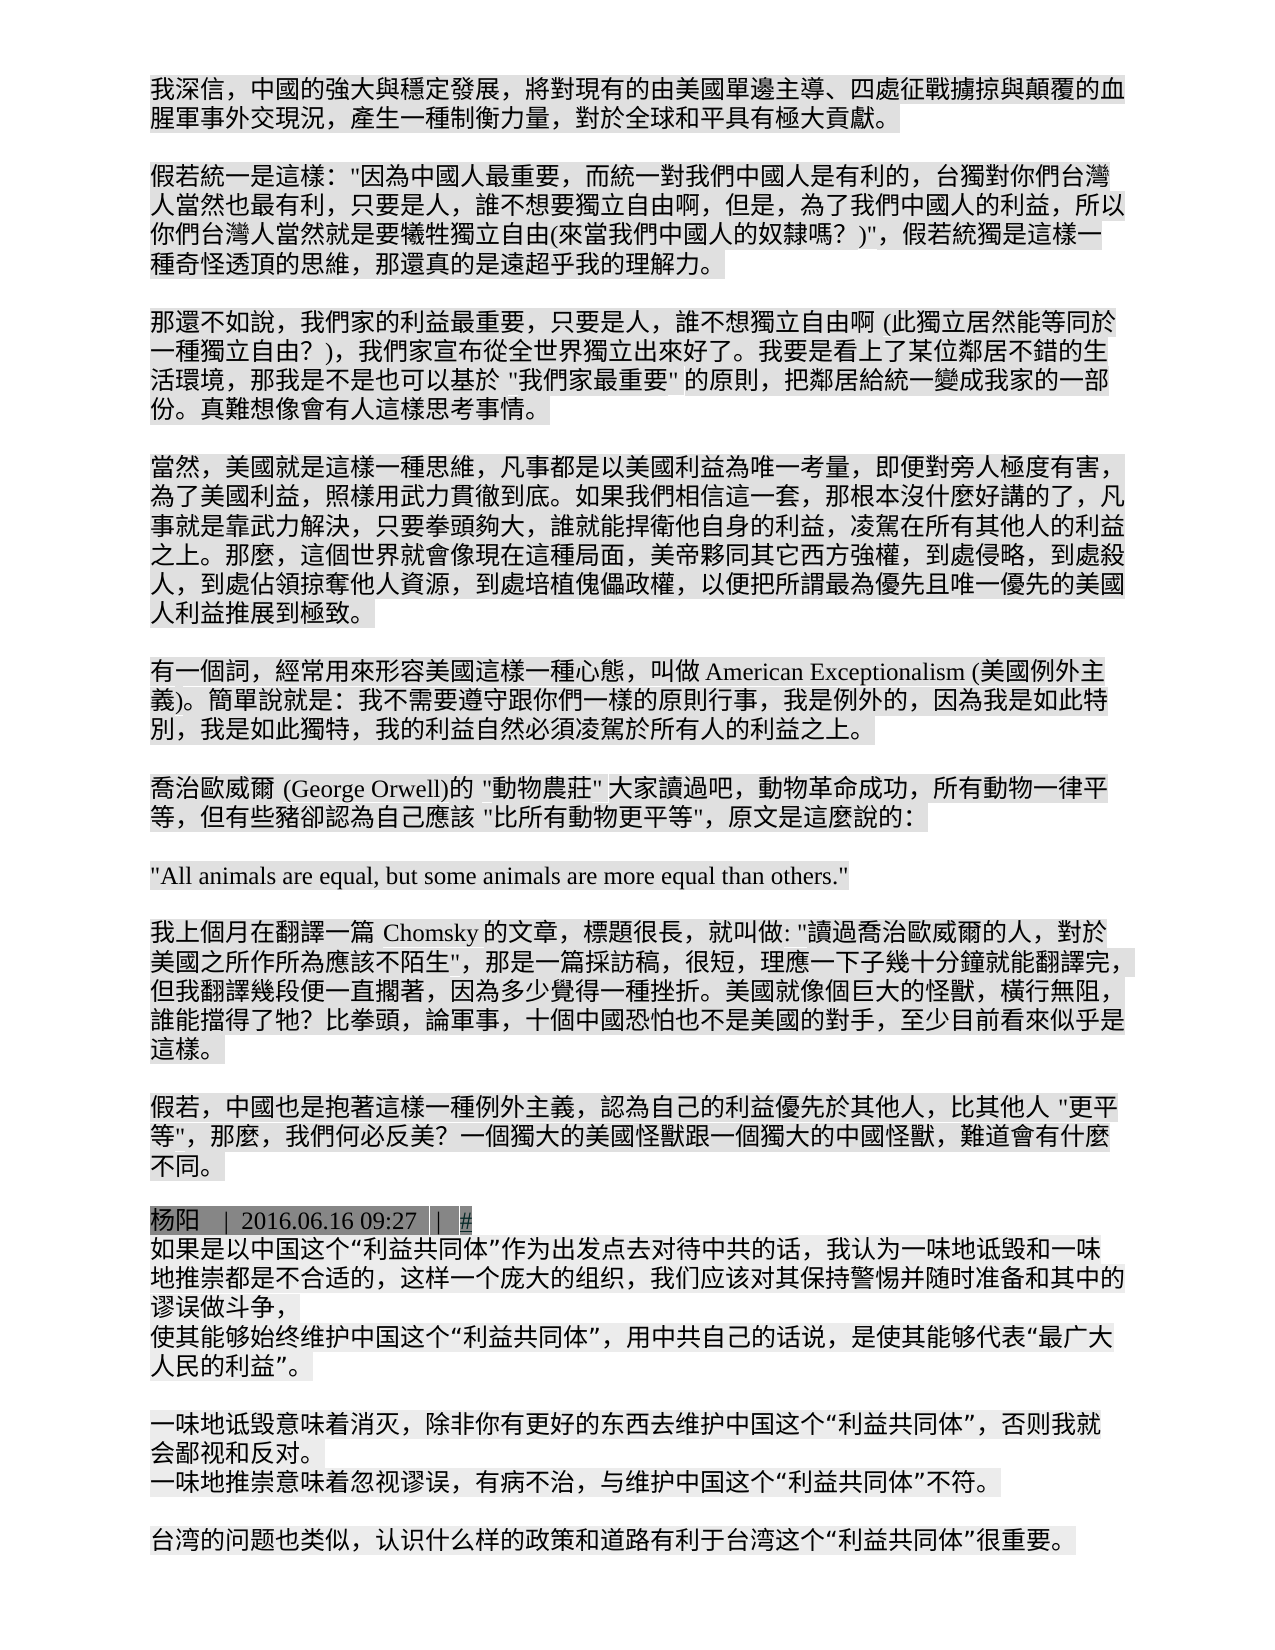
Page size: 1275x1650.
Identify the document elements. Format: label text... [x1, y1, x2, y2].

text 杨阳 完全認同。 這其實只是一些再簡單也不過的道理；並非說統一之結論是必然的，而是說，當一個人不管主張統或獨的時候，難道他不也應該是基於這樣一種良善的理性原則來進行思考？ 而且，支持某種結論，並不意味著支持該結論底下的一切卑劣作為。 我深信，中國的強大與穩定發展，將對現有的由美國單邊主導、四處征戰擄掠與顛覆的血腥軍事外交現況，產生一種制衡力量，對於全球和平具有極大貢獻。 假若統一是這樣："因為中國人最重要，而統一對我們中國人是有利的，台獨對你們台灣人當然也最有利，只要是人，誰不想要獨立自由啊，但是，為了我們中國人的利益，所以你們台灣人當然就是要犧牲獨立自由(來當我們中國人的奴隸嗎？)"，假若統獨是這樣一種奇怪透頂的思維，那還真的是遠超乎我的理解力。 那還不如說，我們家的利益最重要，只要是人，誰不想獨立自由啊 (此獨立居然能等同於一種獨立自由？)，我們家宣布從全世界獨立出來好了。我要是看上了某位鄰居不錯的生活環境，那我是不是也可以基於 "我們家最重要" 的原則，把鄰居給統一變成我家的一部份。真難想像會有人這樣思考事情。 當然，美國就是這樣一種思維，凡事都是以美國利益為唯一考量，即便對旁人極度有害，為了美國利益，照樣用武力貫徹到底。如果我們相信這一套，那根本沒什麼好講的了，凡事就是靠武力解決，只要拳頭夠大，誰就能捍衛他自身的利益，凌駕在所有其他人的利益之上。那麼，這個世界就會像現在這種局面，美帝夥同其它西方強權，到處侵略，到處殺人，到處佔領掠奪他人資源，到處培植傀儡政權，以便把所謂最為優先且唯一優先的美國人利益推展到極致。 有一個詞，經常用來形容美國這樣一種心態，叫做American Exceptionalism (美國例外主義)。簡單說就是：我不需要遵守跟你們一樣的原則行事，我是例外的，因為我是如此特別，我是如此獨特，我的利益自然必須凌駕於所有人的利益之上。 喬治歐威爾 (George Orwell)的 "動物農莊" 大家讀過吧，動物革命成功，所有動物一律平等，但有些豬卻認為自己應該 "比所有動物更平等"，原文是這麼說的： "All animals are equal, but some animals are more equal than others." 我上個月在翻譯一篇 Chomsky的文章，標題很長，就叫做: "讀過喬治歐威爾的人，對於美國之所作所為應該不陌生"，那是一篇採訪稿，很短，理應一下子幾十分鐘就能翻譯完，但我翻譯幾段便一直擱著，因為多少覺得一種挫折。美國就像個巨大的怪獸，橫行無阻，誰能擋得了牠？比拳頭，論軍事，十個中國恐怕也不是美國的對手，至少目前看來似乎是這樣。 假若，中國也是抱著這樣一種例外主義，認為自己的利益優先於其他人，比其他人 "更平等"，那麼，我們何必反美？一個獨大的美國怪獸跟一個獨大的中國怪獸，難道會有什麼不同。 [150, 75, 1125, 1181]
text 如果是以中国这个“利益共同体”作为出发点去对待中共的话，我认为一味地诋毁和一味地推崇都是不合适的，这样一个庞大的组织，我们应该对其保持警惕并随时准备和其中的谬误做斗争， 使其能够始终维护中国这个“利益共同体”，用中共自己的话说，是使其能够代表“最广大人民的利益”。 一味地诋毁意味着消灭，除非你有更好的东西去维护中国这个“利益共同体”，否则我就会鄙视和反对。 一味地推崇意味着忽视谬误，有病不治，与维护中国这个“利益共同体”不符。 台湾的问题也类似，认识什么样的政策和道路有利于台湾这个“利益共同体”很重要。 [150, 1235, 1125, 1555]
text 杨阳 | 2016.06.16 09:27 | # [150, 1206, 1125, 1235]
